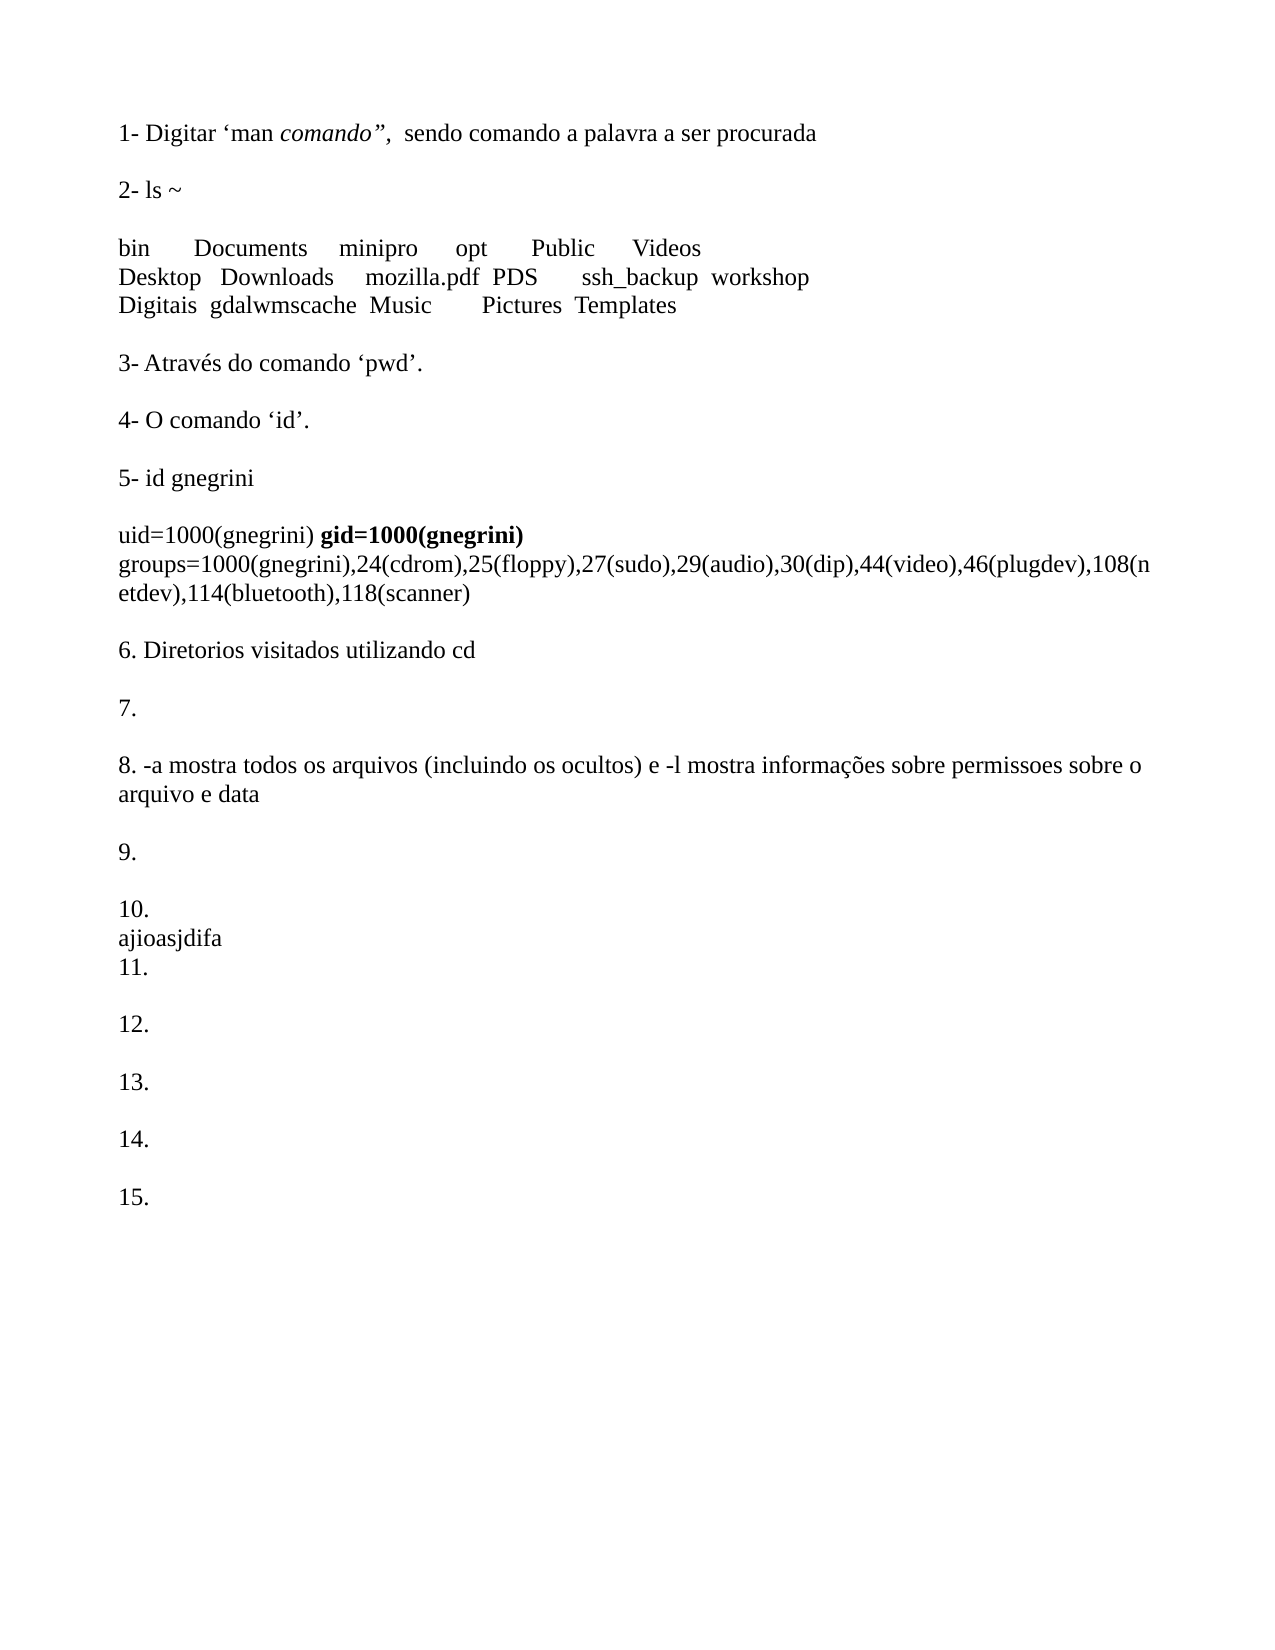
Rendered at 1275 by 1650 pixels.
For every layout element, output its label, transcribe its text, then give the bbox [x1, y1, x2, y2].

text 10. [118, 894, 1157, 923]
text 5- id gnegrini [118, 463, 1157, 492]
text 1- Digitar ‘man comando”, sendo comando a palavra a ser procurada [118, 118, 1157, 147]
text Digitais gdalwmscache Music Pictures Templates [118, 291, 1157, 319]
text bin Documents minipro opt Public Videos [118, 233, 1157, 262]
text 6. Diretorios visitados utilizando cd [118, 636, 1157, 664]
text 7. [118, 693, 1157, 722]
text 12. [118, 1009, 1157, 1038]
text 3- Através do comando ‘pwd’. [118, 348, 1157, 377]
text 4- O comando ‘id’. [118, 406, 1157, 434]
text 9. [118, 837, 1157, 866]
text ajioasjdifa [118, 923, 1157, 952]
text 13. [118, 1067, 1157, 1096]
text 11. [118, 952, 1157, 981]
text 8. -a mostra todos os arquivos (incluindo os ocultos) e -l mostra informações sobre permissoes sobre o arquivo e data [118, 751, 1157, 808]
text 15. [118, 1182, 1157, 1211]
text uid=1000(gnegrini) gid=1000(gnegrini) groups=1000(gnegrini),24(cdrom),25(floppy),27(sudo),29(audio),30(dip),44(video),46(plugdev),108(netdev),114(bluetooth),118(scanner) [118, 521, 1157, 607]
text Desktop Downloads mozilla.pdf PDS ssh_backup workshop [118, 262, 1157, 291]
text 2- ls ~ [118, 176, 1157, 204]
text 14. [118, 1124, 1157, 1153]
